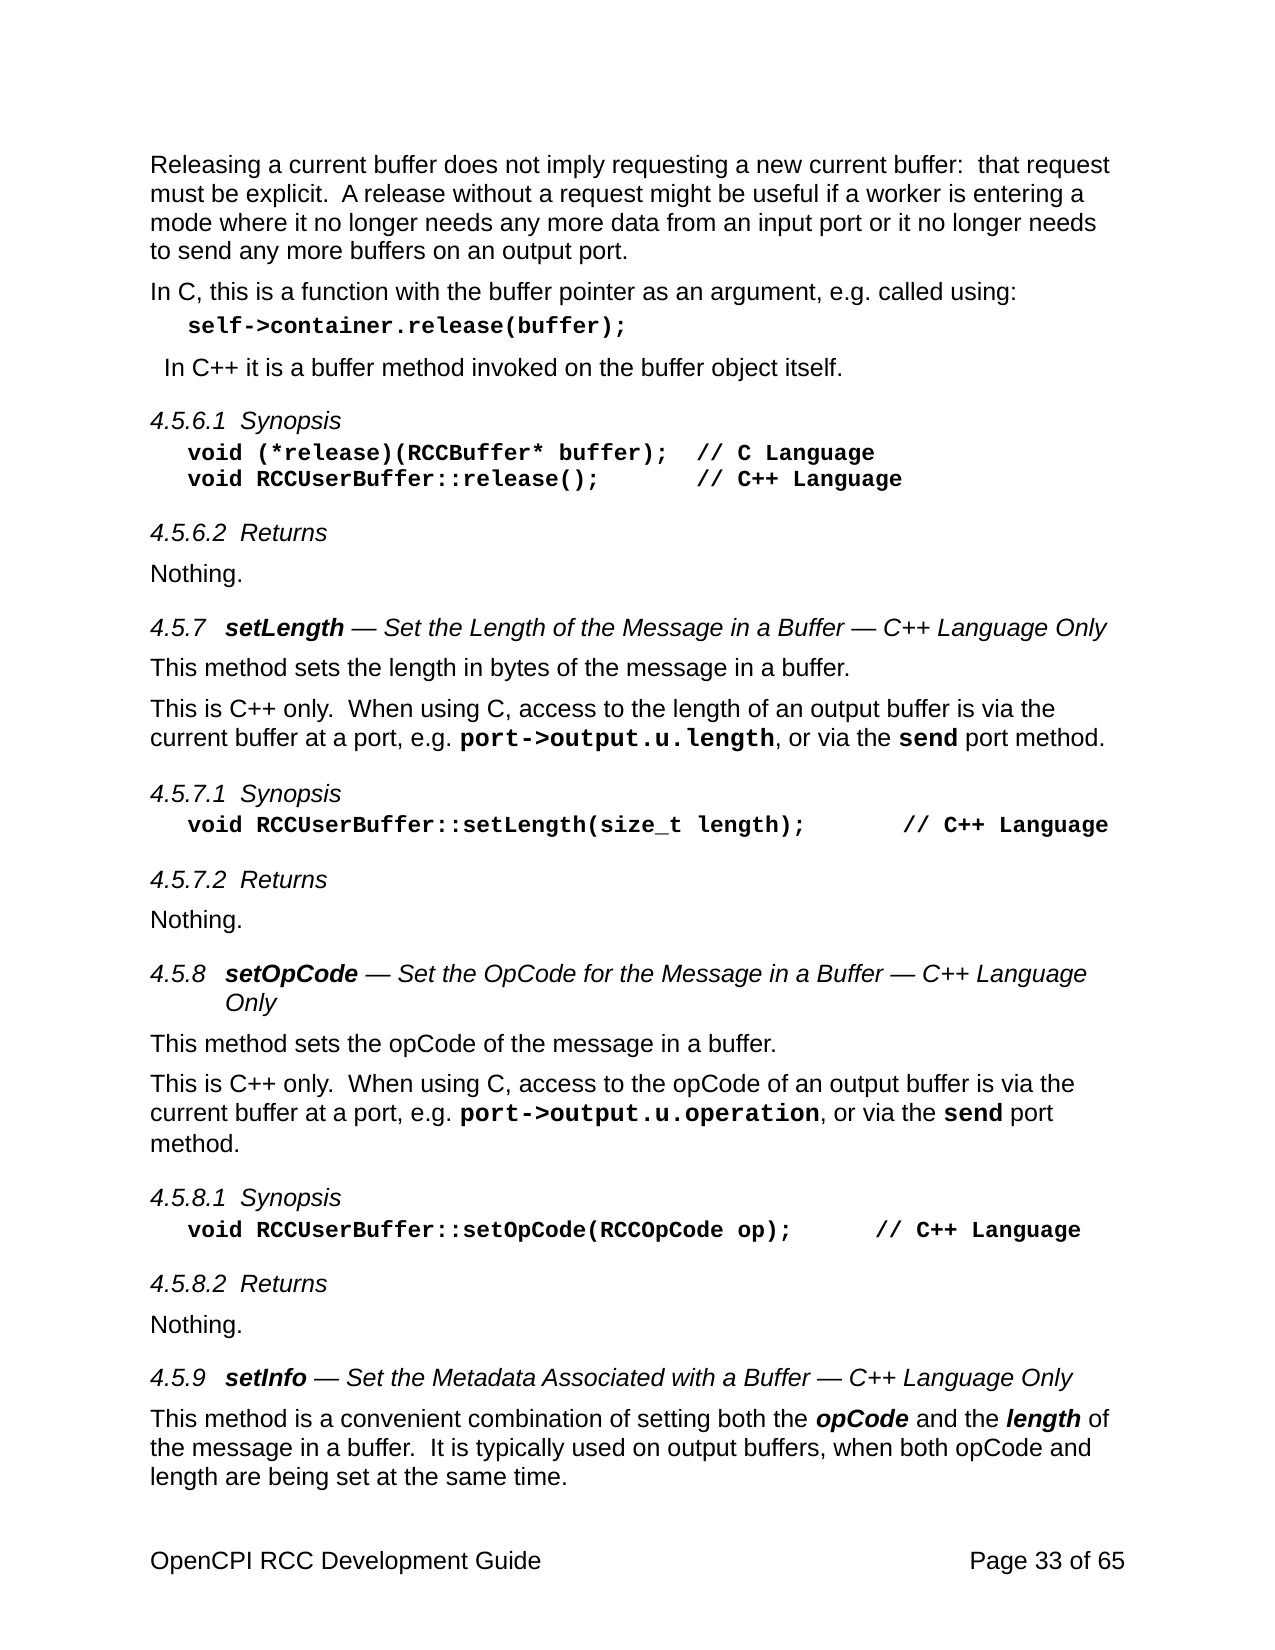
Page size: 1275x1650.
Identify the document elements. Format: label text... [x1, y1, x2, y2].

text This method is a convenient combination of setting both the opCode and the length of the message in a buffer. It is typically used on output buffers, when both opCode and length are being set at the same time. [150, 1404, 1125, 1490]
text This is C++ only. When using C, access to the length of an output buffer is via the current buffer at a port, e.g. port->output.u.length, or via the send port method. [150, 694, 1125, 754]
text Nothing. [150, 559, 1125, 588]
text In C++ it is a buffer method invoked on the buffer object itself. [150, 353, 1125, 381]
text void (*release)(RCCBuffer* buffer); // C Language void RCCUserBuffer::release(); // C++ Language [187, 441, 1125, 493]
text This is C++ only. When using C, access to the opCode of an output buffer is via the current buffer at a port, e.g. port->output.u.operation, or via the send port method. [150, 1069, 1125, 1158]
text This method sets the length in bytes of the message in a buffer. [150, 653, 1125, 682]
text This method sets the opCode of the message in a buffer. [150, 1029, 1125, 1057]
text Nothing. [150, 1309, 1125, 1338]
subtitle Returns [150, 1269, 1125, 1298]
subtitle setOpCode — Set the OpCode for the Message in a Buffer — C++ Language Only [150, 959, 1125, 1017]
subtitle Returns [150, 865, 1125, 893]
subtitle setLength — Set the Length of the Message in a Buffer — C++ Language Only [150, 613, 1125, 641]
subtitle setInfo — Set the Metadata Associated with a Buffer — C++ Language Only [150, 1363, 1125, 1392]
text self->container.release(buffer); [187, 315, 1125, 341]
subtitle Synopsis [150, 406, 1125, 435]
text void RCCUserBuffer::setOpCode(RCCOpCode op); // C++ Language [187, 1218, 1125, 1244]
text void RCCUserBuffer::setLength(size_t length); // C++ Language [187, 814, 1125, 840]
text In C, this is a function with the buffer pointer as an argument, e.g. called using: [150, 277, 1125, 306]
subtitle Synopsis [150, 779, 1125, 808]
text Nothing. [150, 906, 1125, 934]
subtitle Synopsis [150, 1183, 1125, 1212]
text Releasing a current buffer does not imply requesting a new current buffer: that request must be explicit. A release without a request might be useful if a worker is entering a mode where it no longer needs any more data from an input port or it no longer needs to send any more buffers on an output port. [150, 150, 1125, 265]
subtitle Returns [150, 518, 1125, 547]
